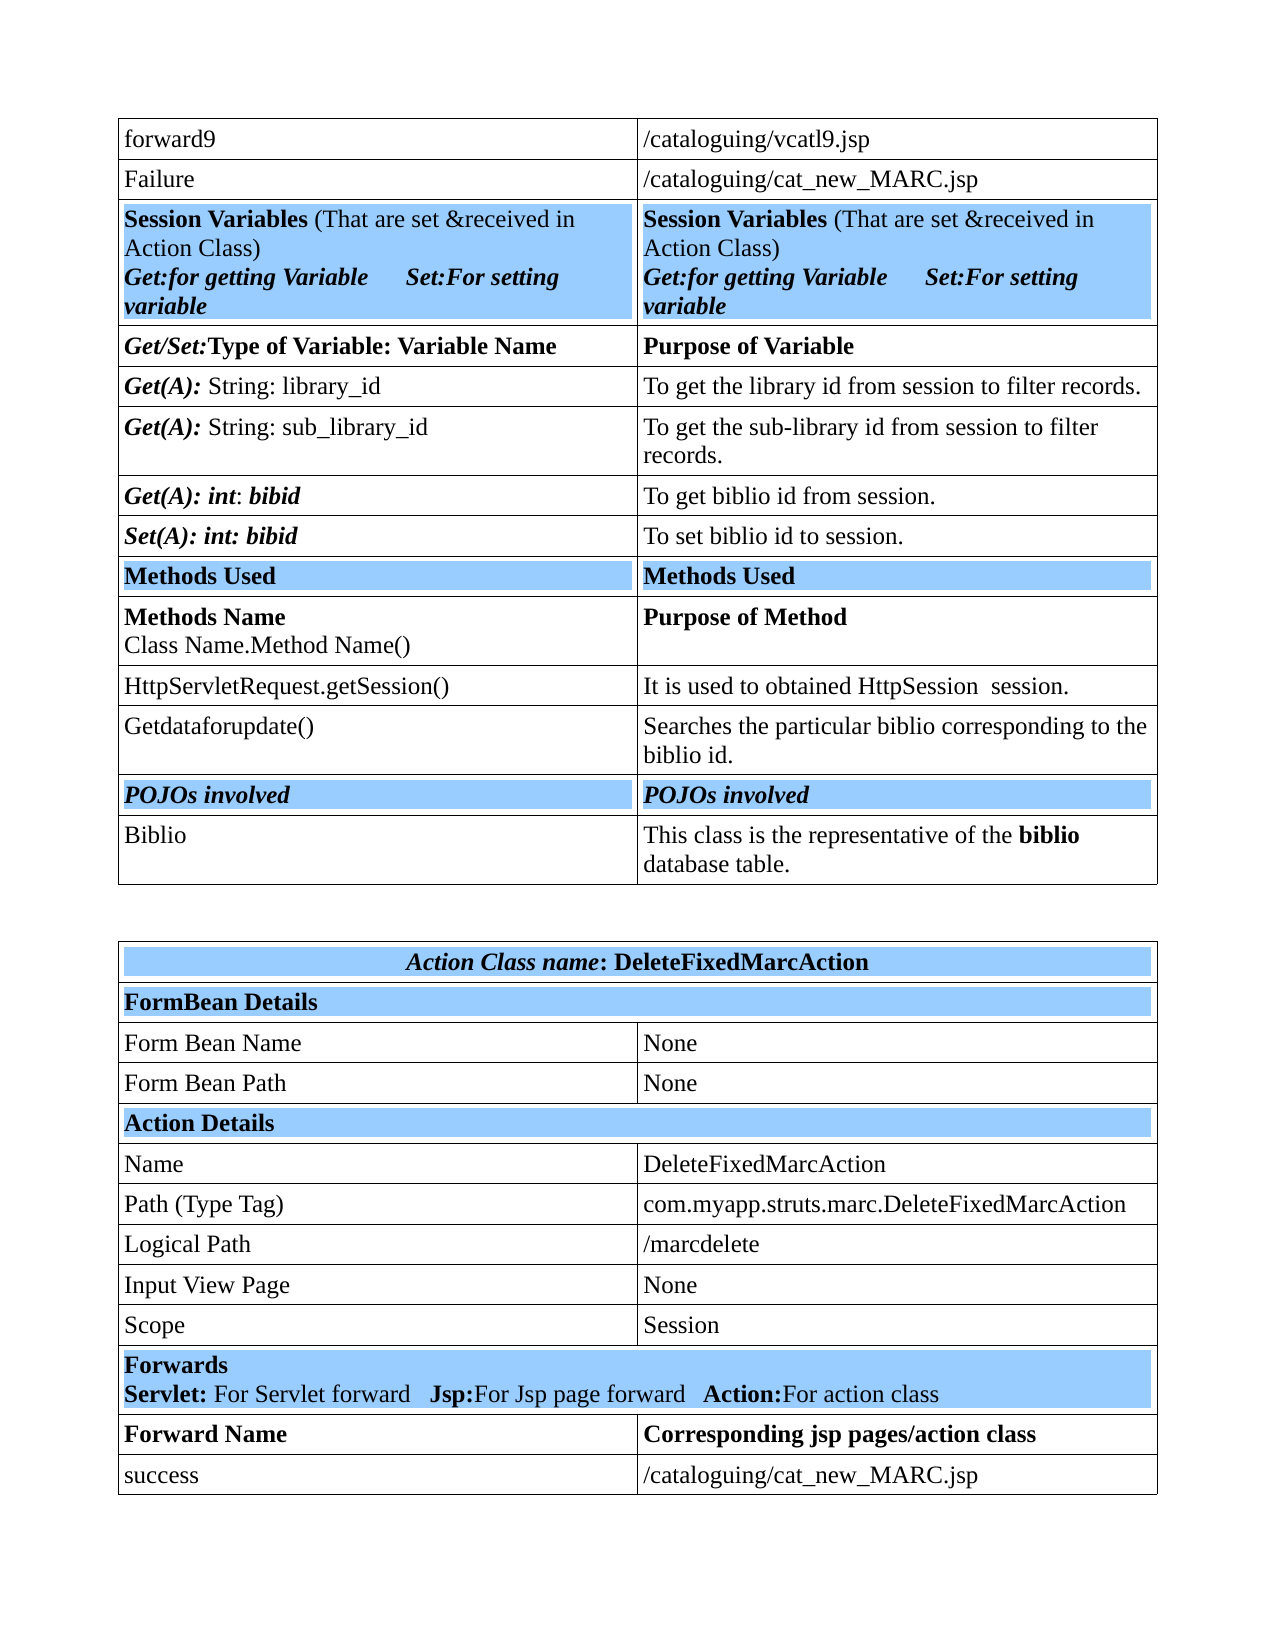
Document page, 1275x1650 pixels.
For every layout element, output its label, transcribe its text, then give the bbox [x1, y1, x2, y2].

table_cell Biblio [119, 816, 637, 884]
table_cell Get(A): String: sub_library_id [119, 407, 637, 475]
table_cell Scope [119, 1305, 637, 1344]
table_cell This class is the representative of the biblio database table. [638, 816, 1157, 884]
table_cell Logical Path [119, 1225, 637, 1264]
table_cell Forward Name [119, 1415, 637, 1454]
table_cell /cataloguing/vcatl9.jsp [638, 119, 1157, 158]
table_cell FormBean Details [119, 983, 1157, 1022]
table_cell None [638, 1063, 1157, 1103]
table_cell Get/Set:Type of Variable: Variable Name [119, 326, 637, 366]
table_cell Methods Name Class Name.Method Name() [119, 597, 637, 665]
table_cell Input View Page [119, 1265, 637, 1304]
table_cell /cataloguing/cat_new_MARC.jsp [638, 1455, 1157, 1494]
table_cell To get the sub-library id from session to filter records. [638, 407, 1157, 475]
table_cell Forwards Servlet: For Servlet forward Jsp:For Jsp page forward Action:For action class [119, 1346, 1157, 1413]
table_cell It is used to obtained HttpSession session. [638, 666, 1157, 705]
table_cell POJOs involved [638, 775, 1157, 815]
table_cell POJOs involved [119, 775, 637, 815]
table_cell Getdataforupdate() [119, 706, 637, 774]
table_cell forward9 [119, 119, 637, 158]
table_cell Corresponding jsp pages/action class [638, 1415, 1157, 1454]
table_cell None [638, 1265, 1157, 1304]
table_cell /marcdelete [638, 1225, 1157, 1264]
table_cell Methods Used [119, 557, 637, 596]
table_cell Searches the particular biblio corresponding to the biblio id. [638, 706, 1157, 774]
table_cell HttpServletRequest.getSession() [119, 666, 637, 705]
table_cell Set(A): int: bibid [119, 516, 637, 556]
table_cell Action Details [119, 1104, 1157, 1143]
table_cell To get biblio id from session. [638, 476, 1157, 515]
table_cell Session Variables (That are set &received in Action Class) Get:for getting Variable Set:For setting variable [119, 200, 637, 325]
table_cell To get the library id from session to filter records. [638, 367, 1157, 406]
table_cell None [638, 1023, 1157, 1062]
table_cell Get(A): String: library_id [119, 367, 637, 406]
table_cell com.myapp.struts.marc.DeleteFixedMarcAction [638, 1184, 1157, 1223]
table_cell /cataloguing/cat_new_MARC.jsp [638, 160, 1157, 199]
table_cell Purpose of Method [638, 597, 1157, 665]
table_cell Get(A): int: bibid [119, 476, 637, 515]
table_cell success [119, 1455, 637, 1494]
table_cell Session [638, 1305, 1157, 1344]
table_cell Purpose of Variable [638, 326, 1157, 366]
table_cell DeleteFixedMarcAction [638, 1144, 1157, 1183]
table_header Action Class name: DeleteFixedMarcAction [119, 942, 1157, 982]
table_cell Session Variables (That are set &received in Action Class) Get:for getting Variable Set:For setting variable [638, 200, 1157, 325]
table_cell Form Bean Path [119, 1063, 637, 1103]
table_cell Name [119, 1144, 637, 1183]
table_cell Path (Type Tag) [119, 1184, 637, 1223]
table_cell Methods Used [638, 557, 1157, 596]
table_cell Failure [119, 160, 637, 199]
table_cell Form Bean Name [119, 1023, 637, 1062]
table_cell To set biblio id to session. [638, 516, 1157, 556]
